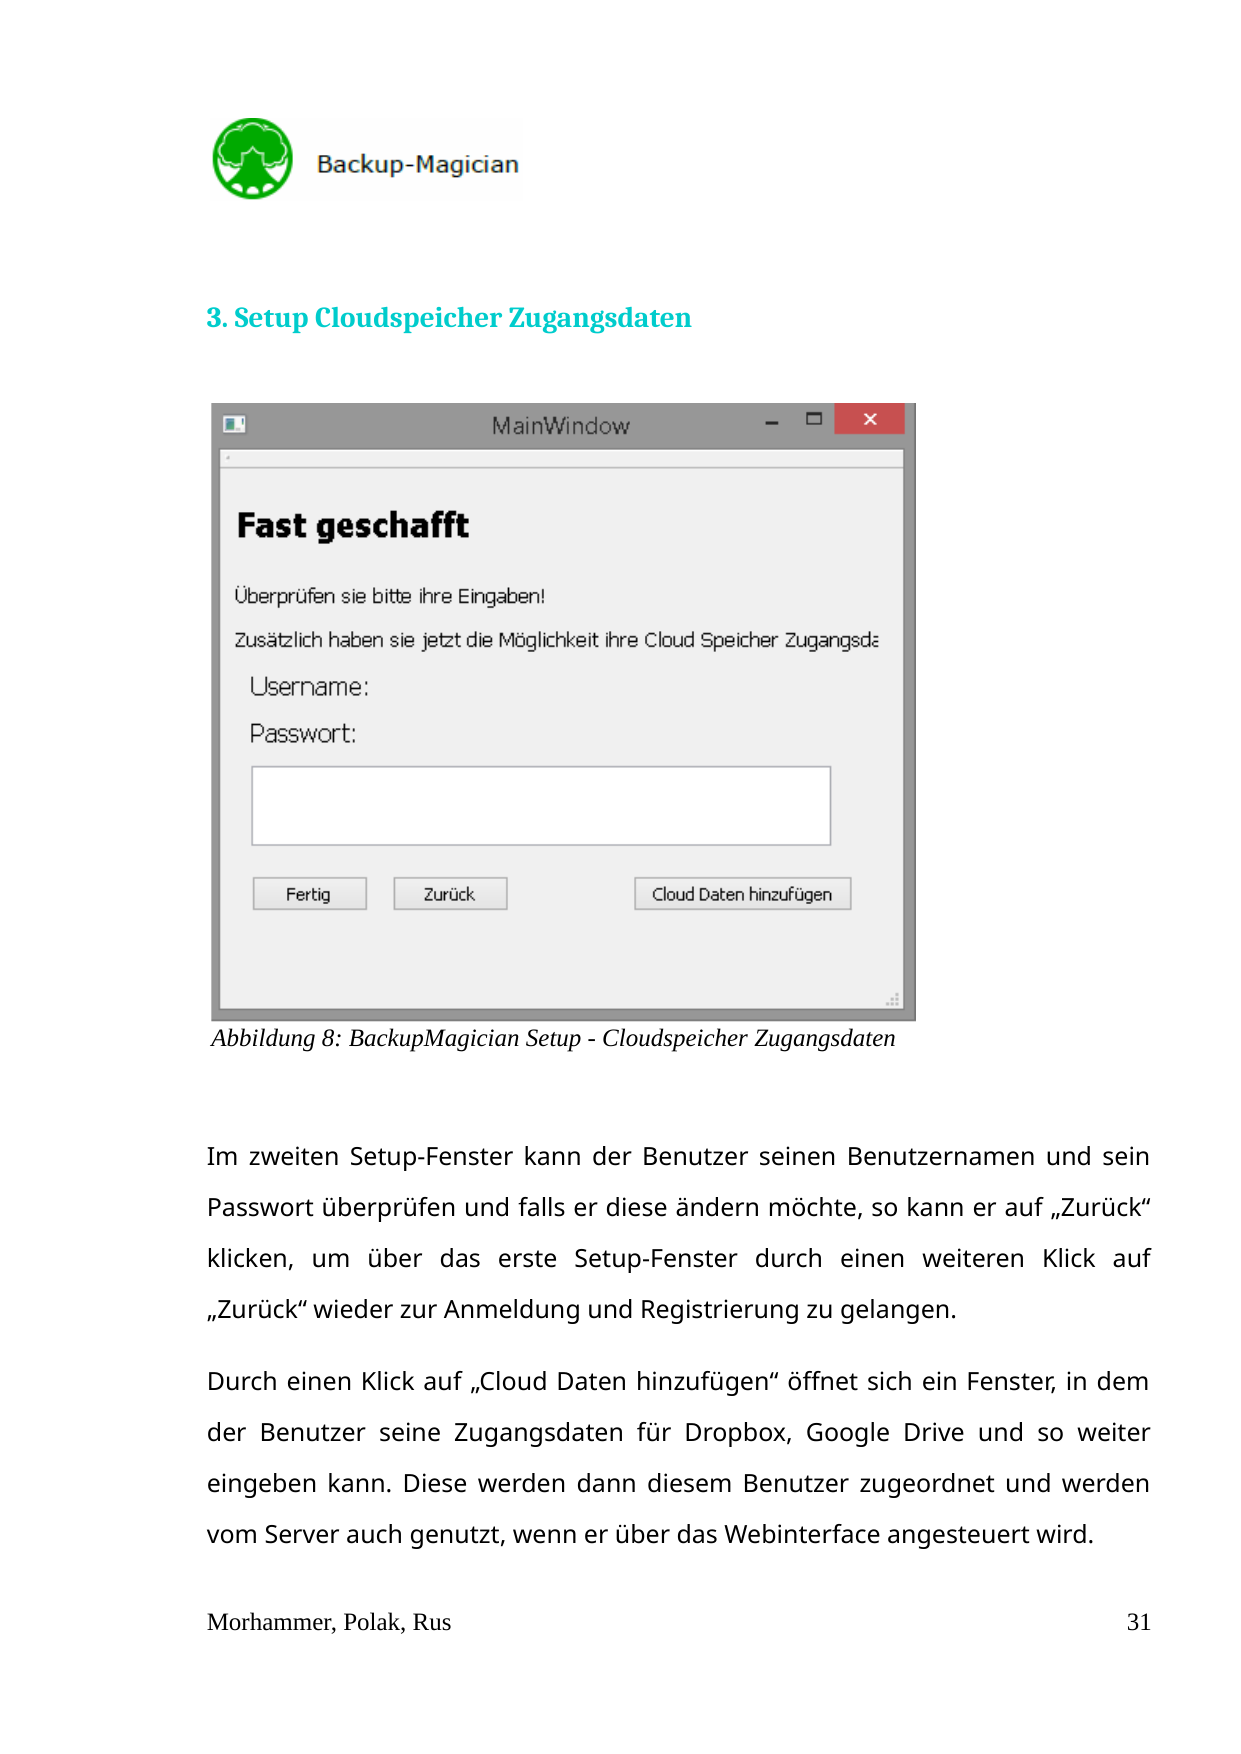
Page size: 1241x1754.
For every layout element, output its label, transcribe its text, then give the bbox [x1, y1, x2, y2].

picture [210, 118, 523, 201]
text Durch einen Klick auf „Cloud Daten hinzufügen“ öffnet sich ein Fenster, in dem der Benutzer seine Zugangsdaten für Dropbox, Google Drive und so weiter eingeben kann. Diese werden dann diesem Benutzer zugeordnet und werden vom Server auch genutzt, wenn er über das Webinterface angesteuert wird. [207, 1364, 1152, 1551]
text Im zweiten Setup-Fenster kann der Benutzer seinen Benutzernamen und sein Passwort überprüfen und falls er diese ändern möchte, so kann er auf „Zurück“ klicken, um über das erste Setup-Fenster durch einen weiteren Klick auf „Zurück“ wieder zur Anmeldung und Registrierung zu gelangen. [207, 1139, 1152, 1326]
text Abbildung 8: BackupMagician Setup - Cloudspeicher Zugangsdaten [211, 1023, 916, 1051]
text 3. Setup Cloudspeicher Zugangsdaten [207, 301, 1152, 335]
picture [211, 403, 916, 1023]
